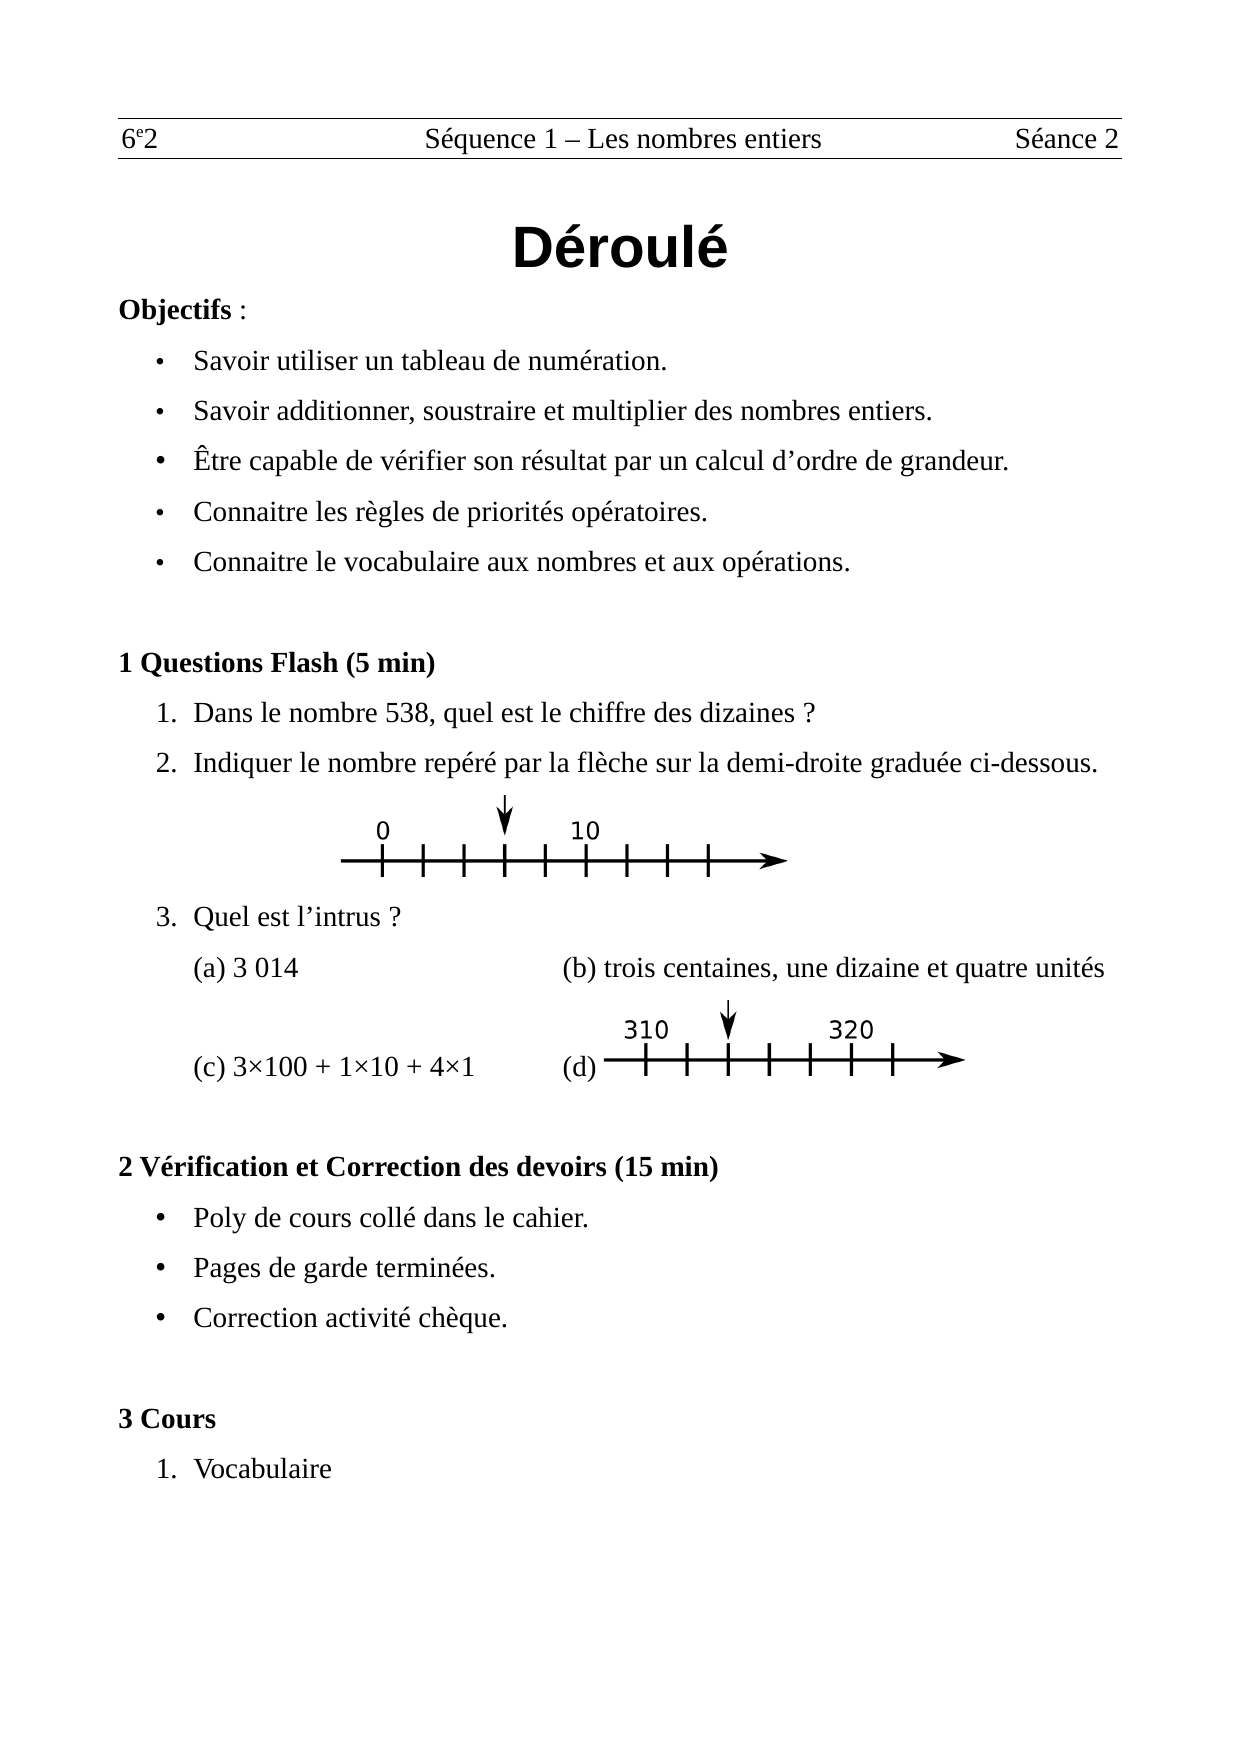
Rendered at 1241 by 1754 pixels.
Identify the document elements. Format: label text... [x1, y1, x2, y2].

list Connaitre le vocabulaire aux nombres et aux opérations. [156, 544, 1122, 578]
list Poly de cours collé dans le cahier. [156, 1200, 1122, 1233]
text Objectifs : [118, 292, 1122, 326]
list Quel est l’intrus ? [156, 899, 1122, 933]
list Être capable de vérifier son résultat par un calcul d’ordre de grandeur. [156, 443, 1122, 477]
text 2 Vérification et Correction des devoirs (15 min) [118, 1149, 1122, 1183]
picture [603, 1000, 966, 1076]
list Vocabulaire [156, 1452, 1122, 1485]
list Pages de garde terminées. [156, 1250, 1122, 1284]
list Correction activité chèque. [156, 1301, 1122, 1334]
title Déroulé [118, 213, 1122, 280]
text 3 Cours [118, 1401, 1122, 1435]
list Indiquer le nombre repéré par la flèche sur la demi-droite graduée ci-dessous. [156, 745, 1122, 883]
list Connaitre les règles de priorités opératoires. [156, 494, 1122, 527]
text 1 Questions Flash (5 min) [118, 645, 1122, 678]
list Dans le nombre 538, quel est le chiffre des dizaines ? [156, 695, 1122, 729]
list Savoir additionner, soustraire et multiplier des nombres entiers. [156, 393, 1122, 427]
picture [340, 795, 788, 877]
list Savoir utiliser un tableau de numération. [156, 343, 1122, 376]
list (a) 3 014 (b) trois centaines, une dizaine et quatre unités (c) 3×100 + 1×10 + 4×1 (d) [156, 950, 1122, 1082]
